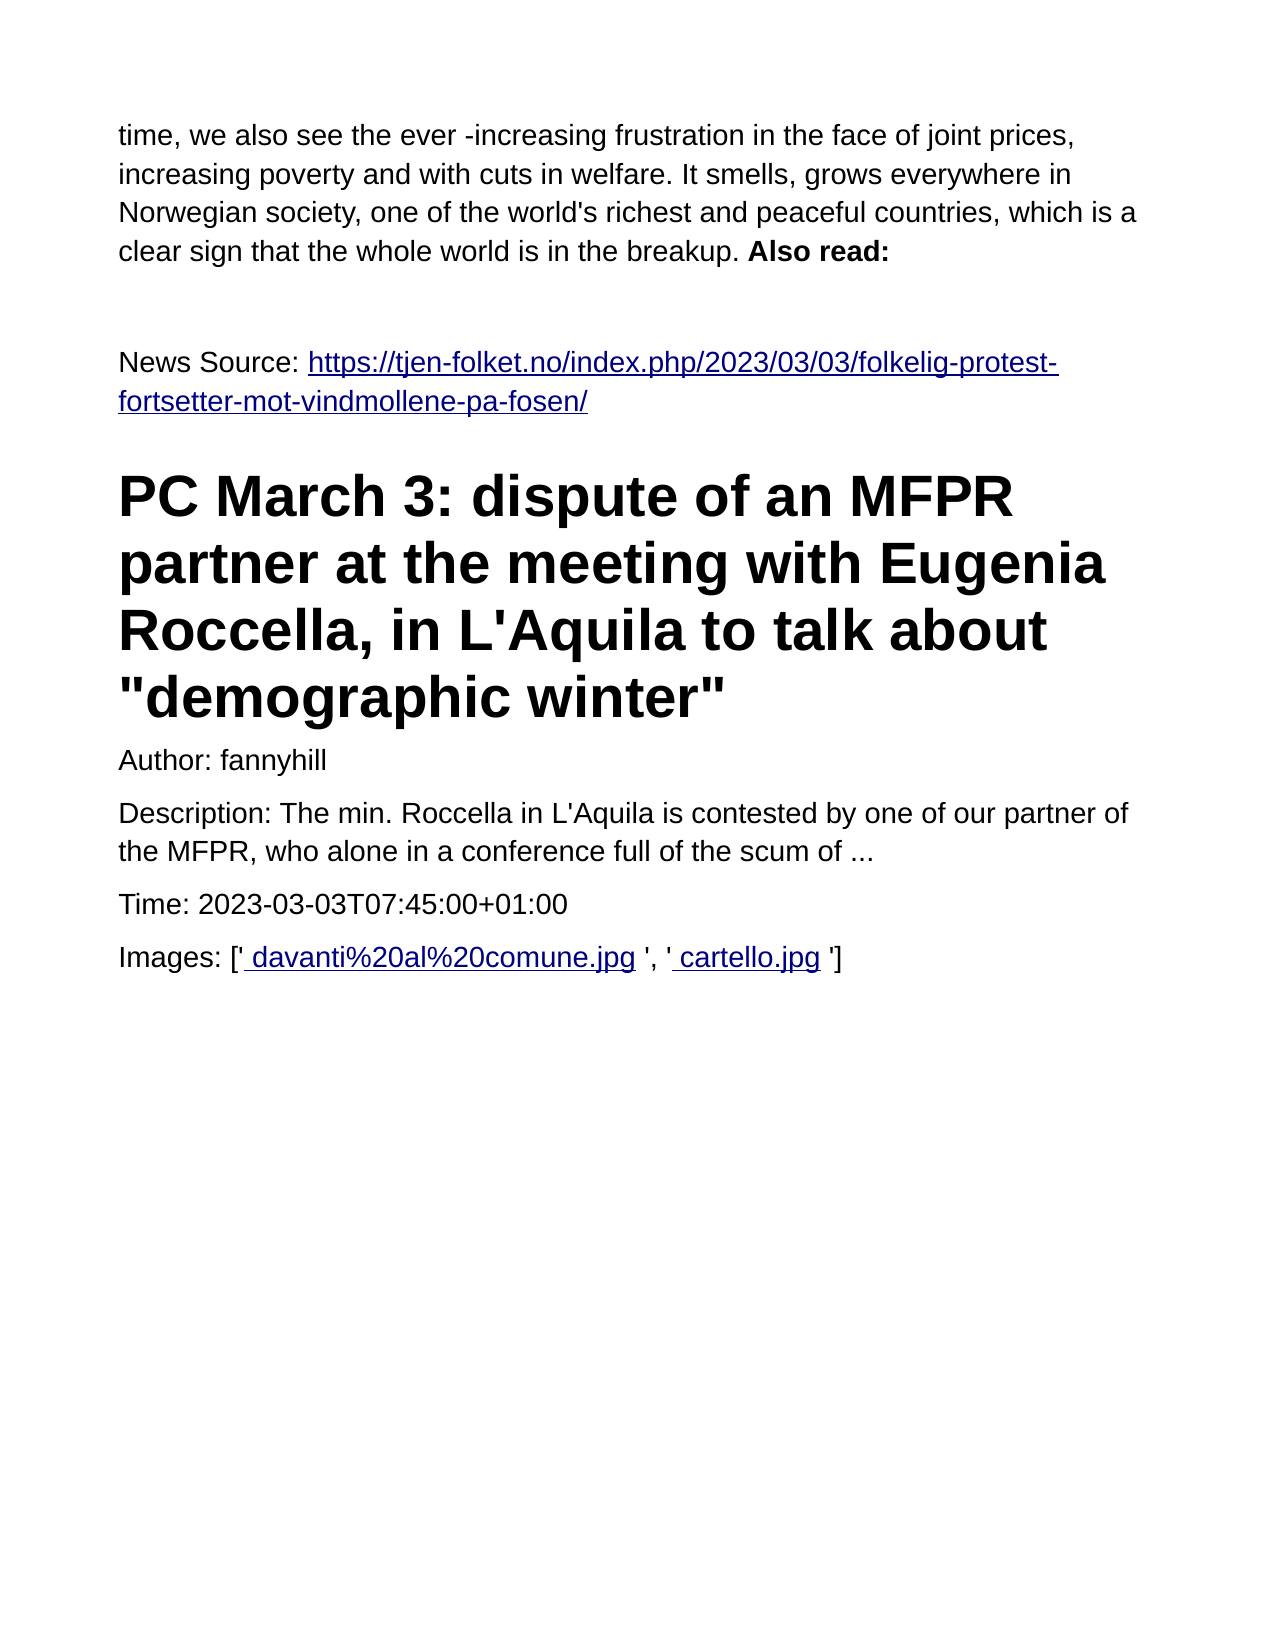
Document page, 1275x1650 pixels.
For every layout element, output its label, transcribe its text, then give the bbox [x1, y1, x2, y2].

text News Source: https://tjen-folket.no/index.php/2023/03/03/folkelig-protest-fortsetter-mot-vindmollene-pa-fosen/ [118, 345, 1157, 417]
text Description: The min. Roccella in L'Aquila is contested by one of our partner of the MFPR, who alone in a conference full of the scum of ... [118, 796, 1157, 868]
text Images: [' davanti%20al%20comune.jpg ', ' cartello.jpg '] [118, 941, 1157, 974]
text folket.no/index.php/2023/02/27/politi-satt-inn-mot-demonstrasjon-for-> samiske-rettigheter/"> Police set against demonstration for Sami rights References 500 days of human rights violations | Nsr Therefore acted against the Ministry of Petroleum and Energy Law Professor believes Aasland Bummer at Fosen-Gareness Muotka to the shareholders: - You've been brave Touched by the support: - As a reindeer owner, you have to fight the full time The Minister of Petroleum and Energy Meet the shareholders:- We will not listen to Tompratditt [177, 287, 1098, 316]
subtitle PC March 3: dispute of an MFPR partner at the meeting with Eugenia Roccella, in L'Aquila to talk about "demographic winter" [118, 462, 1157, 730]
text Author: fannyhill [118, 743, 1157, 776]
text time, we also see the ever -increasing frustration in the face of joint prices, increasing poverty and with cuts in welfare. It smells, grows everywhere in Norwegian society, one of the world's richest and peaceful countries, which is a clear sign that the whole world is in the breakup. Also read: [118, 118, 1157, 267]
text Time: 2023-03-03T07:45:00+01:00 [118, 887, 1157, 921]
